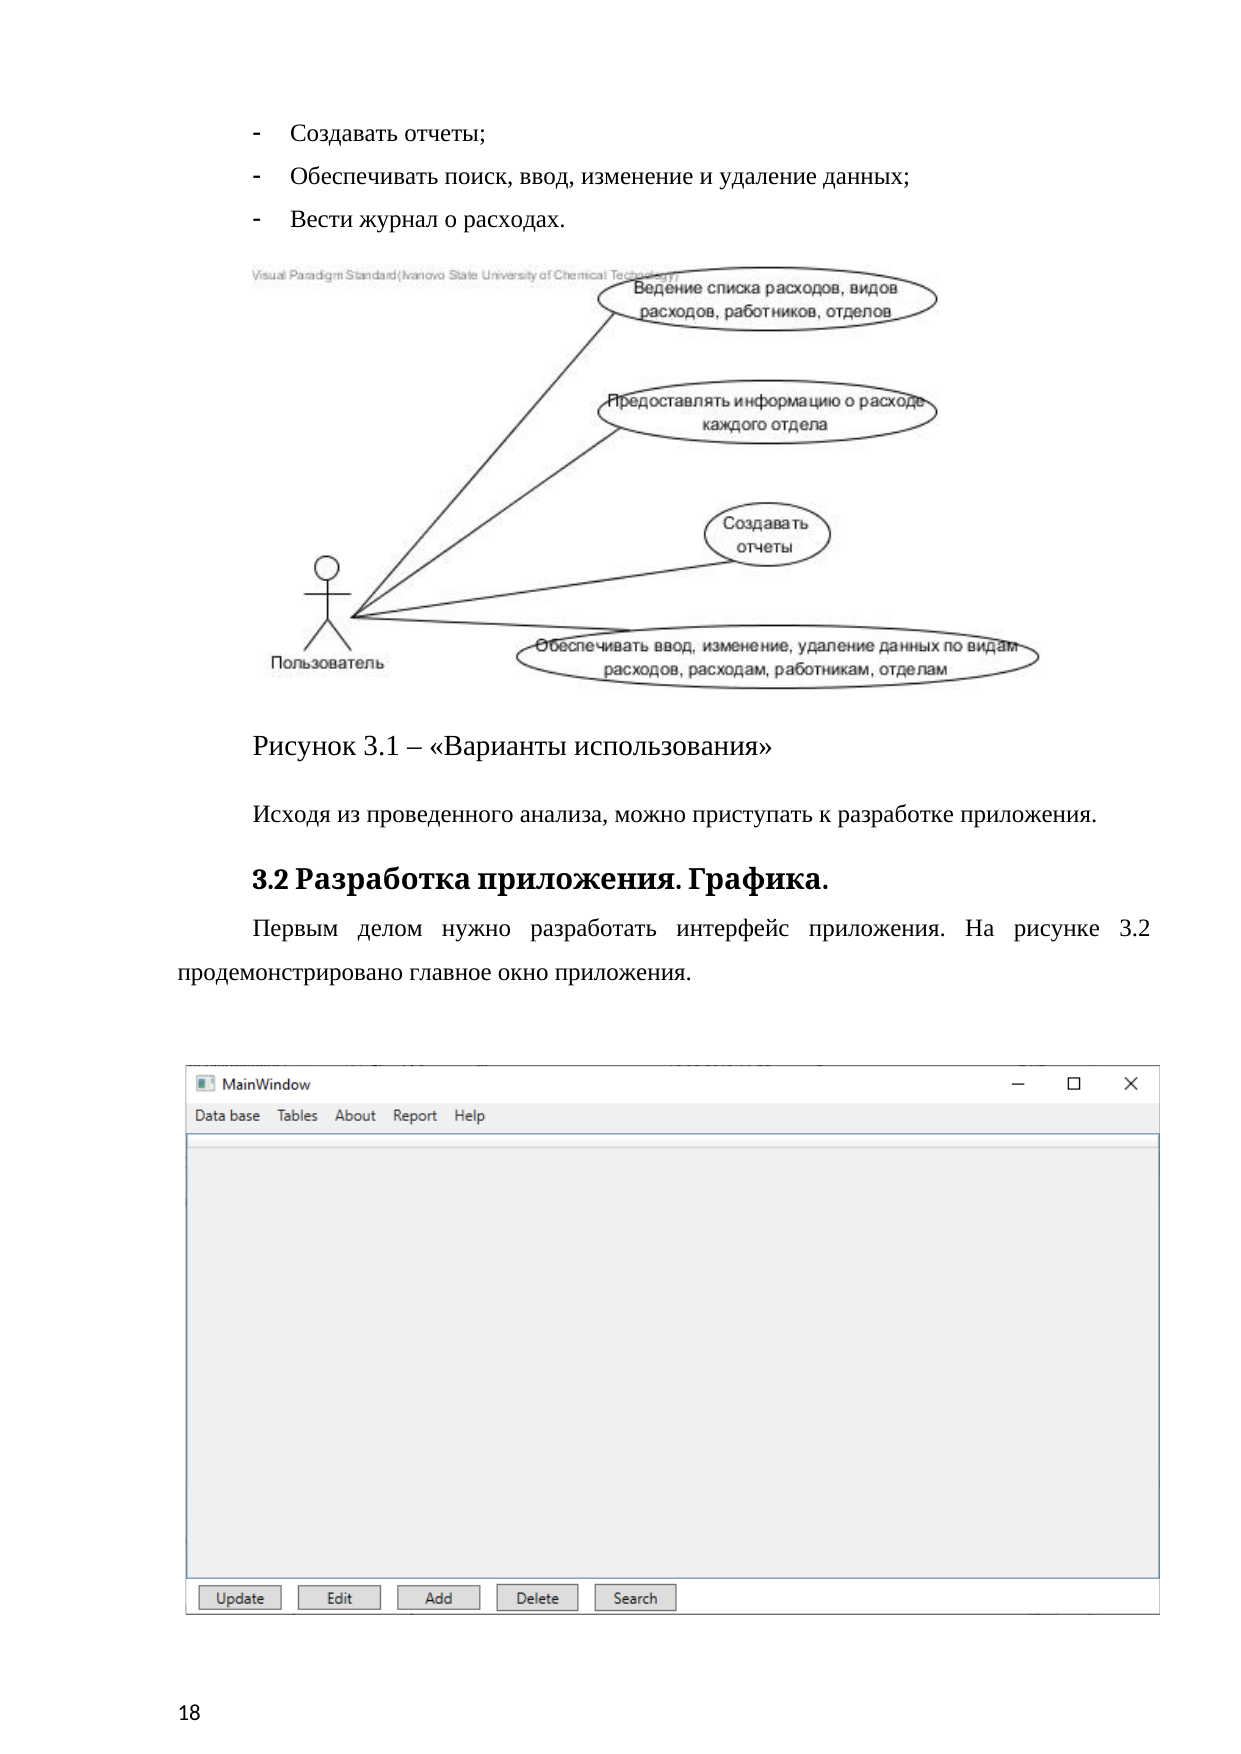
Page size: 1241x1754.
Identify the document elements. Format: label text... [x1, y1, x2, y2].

text Исходя из проведенного анализа, можно приступать к разработке приложения. [177, 799, 1152, 828]
picture [252, 264, 1044, 694]
text Первым делом нужно разработать интерфейс приложения. На рисунке 3.2 продемонстрировано главное окно приложения. [177, 913, 1152, 985]
list Обеспечивать поиск, ввод, изменение и удаление данных; [252, 161, 1152, 190]
picture [185, 1065, 1160, 1615]
text Рисунок 3.1 – «Варианты использования» [177, 728, 1152, 762]
subtitle 3.2 Разработка приложения. Графика. [177, 863, 1152, 897]
list Вести журнал о расходах. [252, 204, 1152, 233]
list Создавать отчеты; [252, 118, 1152, 147]
